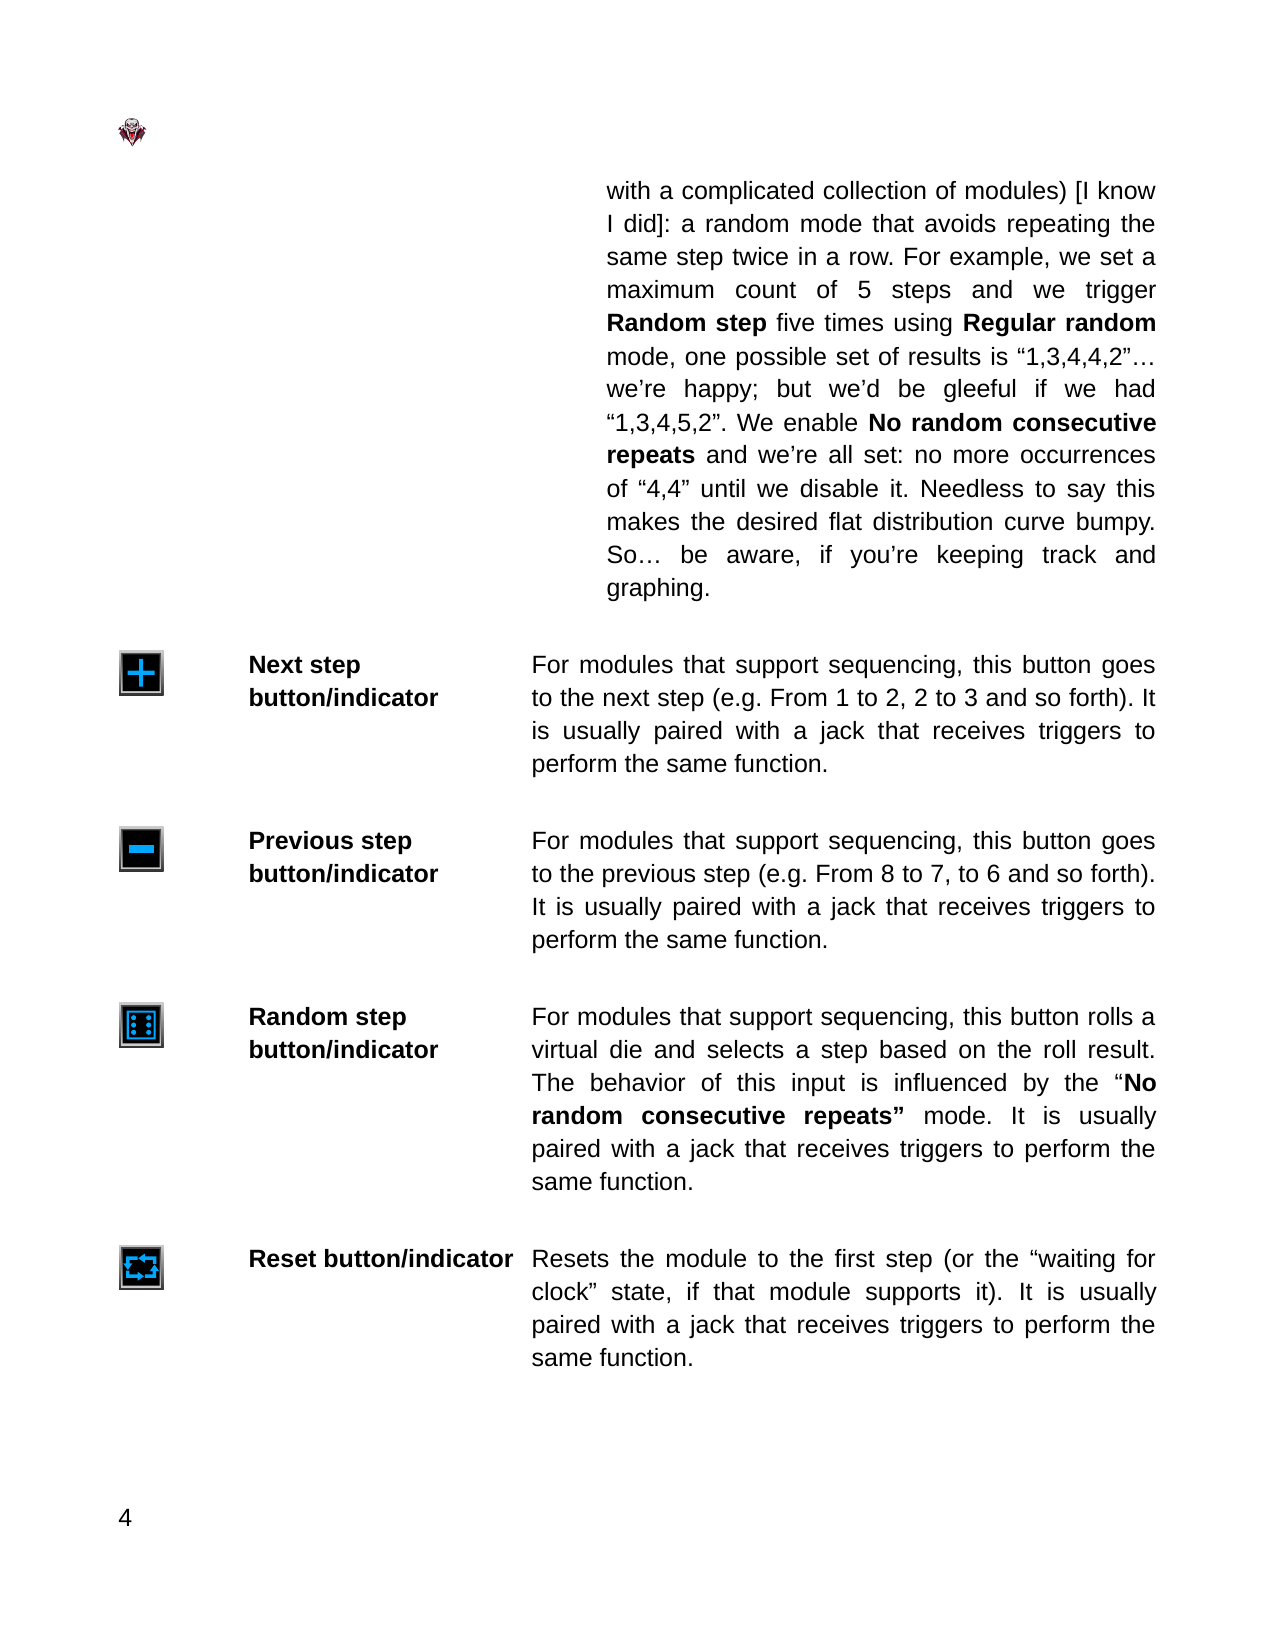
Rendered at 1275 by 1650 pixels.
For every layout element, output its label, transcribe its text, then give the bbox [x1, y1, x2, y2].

table_cell Reset button/indicator [248, 1244, 531, 1420]
table_cell [118, 650, 248, 826]
table_cell Previous step button/indicator [248, 826, 531, 1002]
table_cell [248, 176, 531, 650]
table_cell Next step button/indicator [248, 650, 531, 826]
table_cell [118, 1002, 248, 1244]
table_cell [118, 826, 248, 1002]
table_cell For modules that support sequencing, this button rolls a virtual die and selects a step based on the roll result. The behavior of this input is influenced by the “No random consecutive repeats” mode. It is usually paired with a jack that receives triggers to perform the same function. [531, 1002, 1157, 1244]
table_cell Random step button/indicator [248, 1002, 531, 1244]
table_cell For modules that support sequencing, this button goes to the previous step (e.g. From 8 to 7, to 6 and so forth). It is usually paired with a jack that receives triggers to perform the same function. [531, 826, 1157, 1002]
table_cell [118, 176, 248, 650]
table_cell [118, 1244, 248, 1420]
table_cell Resets the module to the first step (or the “waiting for clock” state, if that module supports it). It is usually paired with a jack that receives triggers to perform the same function. [531, 1244, 1157, 1420]
table_cell with a complicated collection of modules) [I know I did]: a random mode that avoids repeating the same step twice in a row. For example, we set a maximum count of 5 steps and we trigger Random step five times using Regular random mode, one possible set of results is “1,3,4,4,2”… we’re happy; but we’d be gleeful if we had “1,3,4,5,2”. We enable No random consecutive repeats and we’re all set: no more occurrences of “4,4” until we disable it. Needless to say this makes the desired flat distribution curve bumpy. So… be aware, if you’re keeping track and graphing. [531, 176, 1157, 650]
table_cell For modules that support sequencing, this button goes to the next step (e.g. From 1 to 2, 2 to 3 and so forth). It is usually paired with a jack that receives triggers to perform the same function. [531, 650, 1157, 826]
